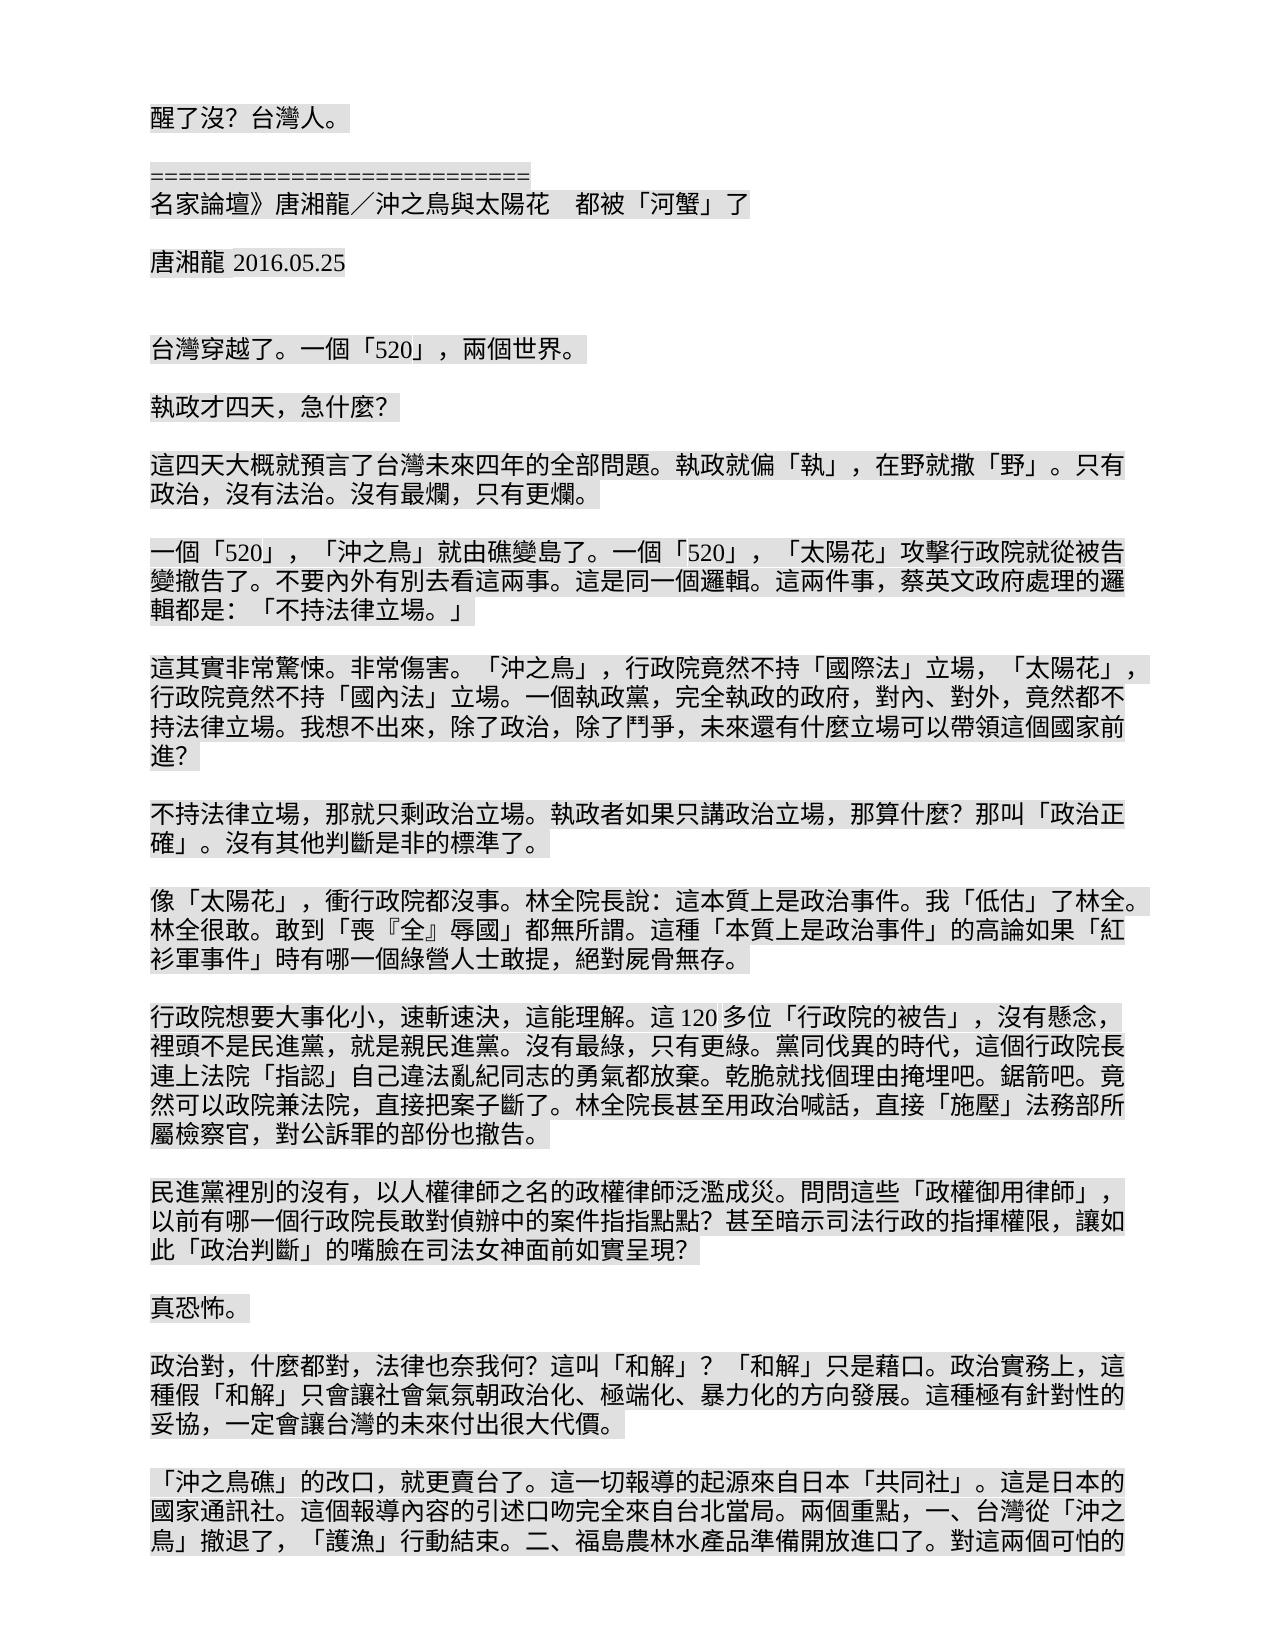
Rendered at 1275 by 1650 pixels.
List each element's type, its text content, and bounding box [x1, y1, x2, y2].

text 很多時候，我常納悶，台灣人，除了生物意義包括心跳血壓等各種生命跡象之外，哪一點稱得上是個 "人" 呢？很多事，只要是人，都應該生氣。除非你不是人，要不就是個外人；外人自然就沒什麼好生氣，畢竟那是他家的事，與我無關。 在這島上，如果大家都是人，都具有做為一個人理應會有的各種正常反應，那麼，當某些反應如此異於常人時，惟一的合理解釋也許就是外人；他不會生氣，或他不需要生氣，因為那是別人家的事，與他無關。 很奇怪的是，巨大的事情他一點反應都沒有，跟植物沒兩樣，彷彿事不關己；但在某些時候，連雞毛蒜皮都談不上的一點小事，或往往根本是無中生有的事，他卻能熱血沸騰，揭竿起義，一副準備要拋頭爐灑熱血似的。因此，你要說他是外人嘛，似乎也說不通；也許只能說他缺少做為一個人理應具有的基本自主特徵；比較像一種機器，就連喜怒哀樂都不是自己所能決定，得先插上插頭，打開開關，加熱，然後就像燒開水一樣，很快他就會沸騰。只要插頭一拔掉，他很快就又涼了，冷卻了，回到植物狀態，我是說，回到未開機的狀態。 假設今天你家門口，突然有人丟了一粒鼻屎在地上，然後，他竟然宣稱他對這粒鼻屎擁有神聖主權，鼻屎方圓兩百公里內，全是他的領土產權；誰想經過，就得留下過路費，要不然就抓回去脫光光凌虐一番，然後威脅家屬拿鉅款前來贖人。假若你家遇到這種事，不知道你是會生氣？還是說沒關係，四海之內皆兄弟，我家就是你家？我相信，只要是人一定都會生氣。所謂沖之鳥(鳥蛋的鳥)，就是這樣的一粒鼻屎大的東西。這樣一粒鼻屎 (差不多兩坪大)，如果能夠讓一個國家憑空增加43萬平方公里的經濟海域 (比日本本土還大上許多)，這樣還有天理嗎？那我也四處來撒上幾粒鼻屎，整顆地球不就全都是我家？反倒面積大上五、六萬倍的太平島，鼻屎礁的主人及其一幫歹徒卻反倒說那個面積太小，不是島。 有沒有能耐和歹徒打上一架，那是另一回事，但你總該生氣吧。 很奇怪，這麼大的事，整天高喊捍衛主權的台灣人，卻完完全全沒感覺。這還不夠奇怪，甚至有人還因此很開心，歡欣鼓舞，真是承蒙鼻屎礁的主人看得起咱們台灣人，願意給我們這樣一個出現在國際新聞版面、"讓全世界都看見" 的機會，真是太感謝了。這就是民進唬爛黨的作法，如果這不叫做賣台，什麼叫賣台？ 我知道，在這島上是根本不可能講任何道理的，一切價值的最高指導原則就是反中；黨控制了總開關，由黨來決定人民什麼時候該沸騰，什麼時候該冷靜，什麼時候該歡欣鼓舞。面對這樣一種情況，當你還是個 "人" 時，你該如何自處？我的作法是：我只能盡量告訴自己，息怒息怒，台灣如何，那是他家的事，不干我的事，我只是很不幸剛好出生在這樣一個跟我沒什麼關係與連結的島上。因為，我若要告訴自己說這是我的家，那麼，這又是哪門子的家？天底下會有這種 "家" 嗎？面對完全不講理的歹徒，"全家" 居然沒有人生氣，而且還歡欣鼓舞很感激似的，任其予取予求。 從這裏你很輕易就能看得出來，台灣其實不折不扣就是美國和日本養的一條狗，狗當然不可能和主人計較說我的狗窩有什麼主權；主人愛幹啥就幹啥，狗是不可能有任何意見的。主人叫牠咬誰，牠就會咬誰，也許位階上比機器人好一些，但終究是一條聽命於主人的狗。我講這個，並無絲毫嘲諷之意，反倒充滿憂愁，因為我似乎能看見這樣一條狗未來的下場。歷史上，當狗的，終究都會成為一種犧牲品。假若今天真的事不關己，真的沒我的事，即便是做為一個旁觀者，恐怕都還是會為這樣一條狗的命運感到可悲。 底下兩篇文字，不妨細看。 陳真 ======================= 名家論壇》唐湘龍／醒了沒？台灣人 底下為節錄，全文請看： http://www.nownews.com/n/2016/04/27/2078033 文／唐湘龍 2016.04.27 「冲之鳥」的地位是確定的。「冲之鳥」在國際海洋法定義下的地位是清楚的：「冲之鳥」是個礁。不是島。「冲之鳥」完完全全不具備稱為島的法律條件。除了日本，全世界也沒有任何一個國家接受「冲之鳥」是島的說法。 尤其在海平面持續上升的年代，連像吉里巴斯這種太平洋上人口數萬的島國都自認不適合人居，準備面對「滅島」、「遷國」的殘酷現實，日本花了至少6億美金，用完全人工化的手段「鞏固」「冲之鳥」，即使漲潮時勉強露出兩塊加起來絕對不會比你家「QUEEN-SIZE BED」大的石塊，哪裡有任何條件宣稱這是島？還據以劃設200海浬專屬經濟海域和大陸架。 日本在台灣之北。菲律賓在台灣之南。你知道「冲之鳥」在哪裡嗎？「冲之鳥」屬於菲律賓海。 如果你講不出這種荒謬感覺什麼地方不對，聽我說，這是「侵略」。二戰結束70年，日本雖然從陸地撤退，但是，海洋沒有。當你看見日本右翼代言人，台灣親日獨派的「好朋友」石原慎太郎站上冲之鳥狂揮日本國旗時，你毫無違和感嗎？ 「東聖吉」事件告訴台灣人，150來，日本的侵略本質沒有一點點改變。而且，台灣仍然是最大的受害者。可悲的是，台灣的獨派團體除了自吹自唱自我陶醉的「海洋國家」論調外，對這種「侵略」的永久性傷害毫無所覺，只想利用政權移轉的空窗期裝駝鳥，一邊鼓動船東趕快付錢贖人，以免30天後，成為蔡英文的燙手山芋；一邊繼續一種「清唱」式網霸腔調，宣稱這是「打臉」馬政府外交政策。 台灣是「海洋國家」？見鬼了。你的心態太殖民了，「斯德哥爾摩症候群」在「日裔台人」身上實在太明顯了。你親美親日親到熱臉貼日本冷屁股都習慣了，對「佔海為王」的惡性毫無警覺。 「海洋國家」？日本是。台灣根本不配。提醒即將上台的蔡英文政府，不管對日本做了什麼「暗通款曲」的承諾，都不該過度陷入美日「亞太再平衡」的「反中」魔笛，而忽略日本以「防中」為名所進行的「海洋侵略」。「海洋侵略」因為沒有槍砲聲，沒有南京大屠殺，極不易察覺。 眼下的台灣，幾乎已經被日本包圍。只要一出海，就進入「海洋日本」。北邊是釣魚島，東邊是與那國島，即使南邊的太平島，美日也連手壓迫台灣要放棄聲索。台灣幾乎已經被日本「海洋封鎖」，動輒得咎。「東聖吉十六號」事件令人震驚，因為這是第一起台灣漁船在「冲之鳥」附近被捕。被捕的地點不是領海，是距離150海浬的公海。船東付錢贖人，付出去的不是176萬台幣，付出去的，是台灣永永遠遠對「冲之鳥」的話語權。面對日本無聲的海洋侵略，台灣卻徹徹底底失去了戰略。 如果你是台灣人，關于「冲之鳥」，有幾件事你應該知道。 一、「冲之鳥」面積9平方公尺，但日本以此為領海基點劃出去的經濟海域是43萬平方公里。如果你對43萬平方公里沒有概念，那麼請記得，日本的陸地面積是37.8萬平方公里。「冲之鳥」沖出來的專屬經濟海域比日本國土面積還要大。 二、台灣陸地面積3.6萬平方公里，大約日本的10分1。「台灣四面都是海」，誰不知道呢？但台灣的排他性經濟海域面積就算把重疊的都算進來，劃到最大，大約是陸地面積的六倍大。20萬平方公里。比日本的陸地面積還小一半。哪日本呢？日本的排他性專屬海洋面積大約447萬平方公里。日本的國土面積全球排名61。但日本的排他性經濟海域面積世界排名第6。這種巧取豪奪而來的海洋領土，比「二戰」更豐碩。這才是對海洋有關注、有思考的「海洋國家」。 三、你知道中日兩國在東海、南海的「怒海爭鋒」在爭什麼嗎？中國的國土面積960萬平方公里，大約是日本的25倍，所以，當「國仇家恨」上身的時候，中國人習慣叫「小日本」。但現在，中國發現，連同南海算在裡頭，「海洋中國」的面積只有340萬平方公里，「小日本」馬上變成「小中國」，而且，「海洋中國」完全被「海洋日本」封鎖。 四、日本完完全全的雙重標準。日本在南海跟隨美國，痛責中國的人工造島行動，但其實整個西太平洋，甚至整個地球上人工造島的鼻祖就是日本，就是「冲之鳥」。中國到目前為止仍然強調尊重航行自由，沒有在南海化礁為島之後，宣稱自己擁有排他性經濟主權。這和日本逮捕「東聖吉」是完全不同層次的邏輯。 五、當一些「媚日獨派」宣稱太平島離台灣太遠，應該放棄的時候，台灣人一定要從「冲之鳥」回頭看太平島。理解太平島對台灣（中華民國之名下的台灣）何等重要。要記得，冲之鳥距離東京1740公里，比台灣到太平島的1600公里更遠。何況，太平島是國際法上完完整整、如假包換的天然島，「冲之鳥」和太平島相比，根本連鳥都不算。 醒了沒？台灣人。 =========================== 名家論壇》唐湘龍／沖之鳥與太陽花 都被「河蟹」了 唐湘龍 2016.05.25 台灣穿越了。一個「520」，兩個世界。 執政才四天，急什麼？ 這四天大概就預言了台灣未來四年的全部問題。執政就偏「執」，在野就撒「野」。只有政治，沒有法治。沒有最爛，只有更爛。 一個「520」，「沖之鳥」就由礁變島了。一個「520」，「太陽花」攻擊行政院就從被告變撤告了。不要內外有別去看這兩事。這是同一個邏輯。這兩件事，蔡英文政府處理的邏輯都是：「不持法律立場。」 這其實非常驚悚。非常傷害。「沖之鳥」，行政院竟然不持「國際法」立場，「太陽花」，行政院竟然不持「國內法」立場。一個執政黨，完全執政的政府，對內、對外，竟然都不持法律立場。我想不出來，除了政治，除了鬥爭，未來還有什麼立場可以帶領這個國家前進？ 不持法律立場，那就只剩政治立場。執政者如果只講政治立場，那算什麼？那叫「政治正確」。沒有其他判斷是非的標準了。 像「太陽花」，衝行政院都沒事。林全院長說：這本質上是政治事件。我「低估」了林全。林全很敢。敢到「喪『全』辱國」都無所謂。這種「本質上是政治事件」的高論如果「紅衫軍事件」時有哪一個綠營人士敢提，絕對屍骨無存。 行政院想要大事化小，速斬速決，這能理解。這120多位「行政院的被告」，沒有懸念，裡頭不是民進黨，就是親民進黨。沒有最綠，只有更綠。黨同伐異的時代，這個行政院長連上法院「指認」自己違法亂紀同志的勇氣都放棄。乾脆就找個理由掩埋吧。鋸箭吧。竟然可以政院兼法院，直接把案子斷了。林全院長甚至用政治喊話，直接「施壓」法務部所屬檢察官，對公訴罪的部份也撤告。 民進黨裡別的沒有，以人權律師之名的政權律師泛濫成災。問問這些「政權御用律師」，以前有哪一個行政院長敢對偵辦中的案件指指點點？甚至暗示司法行政的指揮權限，讓如此「政治判斷」的嘴臉在司法女神面前如實呈現？ 真恐怖。 政治對，什麼都對，法律也奈我何？這叫「和解」？「和解」只是藉口。政治實務上，這種假「和解」只會讓社會氣氛朝政治化、極端化、暴力化的方向發展。這種極有針對性的妥協，一定會讓台灣的未來付出很大代價。 「沖之鳥礁」的改口，就更賣台了。這一切報導的起源來自日本「共同社」。這是日本的國家通訊社。這個報導內容的引述口吻完全來自台北當局。兩個重點，一、台灣從「沖之鳥」撤退了，「護漁」行動結束。二、福島農林水產品準備開放進口了。對這兩個可怕的報導內容，蔡英文政府都做了局部、有「保鮮期限」的澄清。「護漁」到月底，以後再看需要。福島產品進口時間「還沒有」決定。不只在法律本質和國民健康的底線完全棄守，最重要，也最基本的是：怎麼沒有向「共同社」發出抗議、澄清稿？對外國通訊社、媒體嚴重傷害台灣政府形象的錯誤報導不是「依慣例」都要抗議、澄清？還是從這個「520」之後，只要對內開記者會「自清」就好了？ 這會不會讓台灣變成徹徹底底「雙重政治人格」？遇到中國人，說「我是台灣人」。遇到日本人，台灣就不是人了嗎？十天前，蔡英文還曾經握拳「全力捍衛」護漁不是嗎？怎麼現在連「法律立場」都不持了？這個立場是國際海洋法的立場。全世界還沒有任何國家承認並且和日本談「沖之鳥」經濟海域和漁權問題。蔡英文自己學法律，「沖之鳥礁」的法律道理不深，簡單講，不管你要叫它礁，或跟著「日腔日調」喊島，總而言之，在國際法上，它沒有畫兩百海浬經濟海域的任何資格。 「沖之鳥礁」12海浬之外，全是公海。公海上，台灣的任何船隻的任何行為，權利義務都和日本船隻或其他任何國家的船隻一樣。公海上的問題為什麼要和日本談？談了就是默認日本的管轄權和法律立場。一個台灣的政府不持國際法立場，卻準備默默接受日本的法律立場。民進黨真的走不出殖民時代的被殖民心態嗎？ 這比台灣宣稱擁有主權的釣魚台問題更丟臉。更何況，海權問題不是只有漁權。漁權是最容易引起關注，但卻相對不重要的一個。如果台灣對公海權益的法律立場退縮到只剩漁權，這個政府可以下台了。 台灣對海洋權益的法律準備和捍衛決心，比越南、菲律賓還不如。 馬英九的時代太法治了。蔡英文的時代太政治了。我們用選舉選擇了政治，放棄了法治嗎？那是國家的倒退，文明的返祖。 如果要「打破砂鍋問到底」：同樣放棄法律立場的「沖之鳥」和「太陽花」之間有什麼關係？有，「反中」。為了「反中」，這個政府什麼代價都準備付。 如果不了解蔡英文政府施政的主軸。我的看法是：「反中」。「反中」是核心中的核心，主軸中的主軸。「反中」已經成為施政上無限上綱的標準。這四天，已經決定了台灣未來的四年。 （作者唐湘龍，資深新聞工作者，政論節目資深評論員，現任電台節目主持人。） [150, 75, 1125, 1556]
